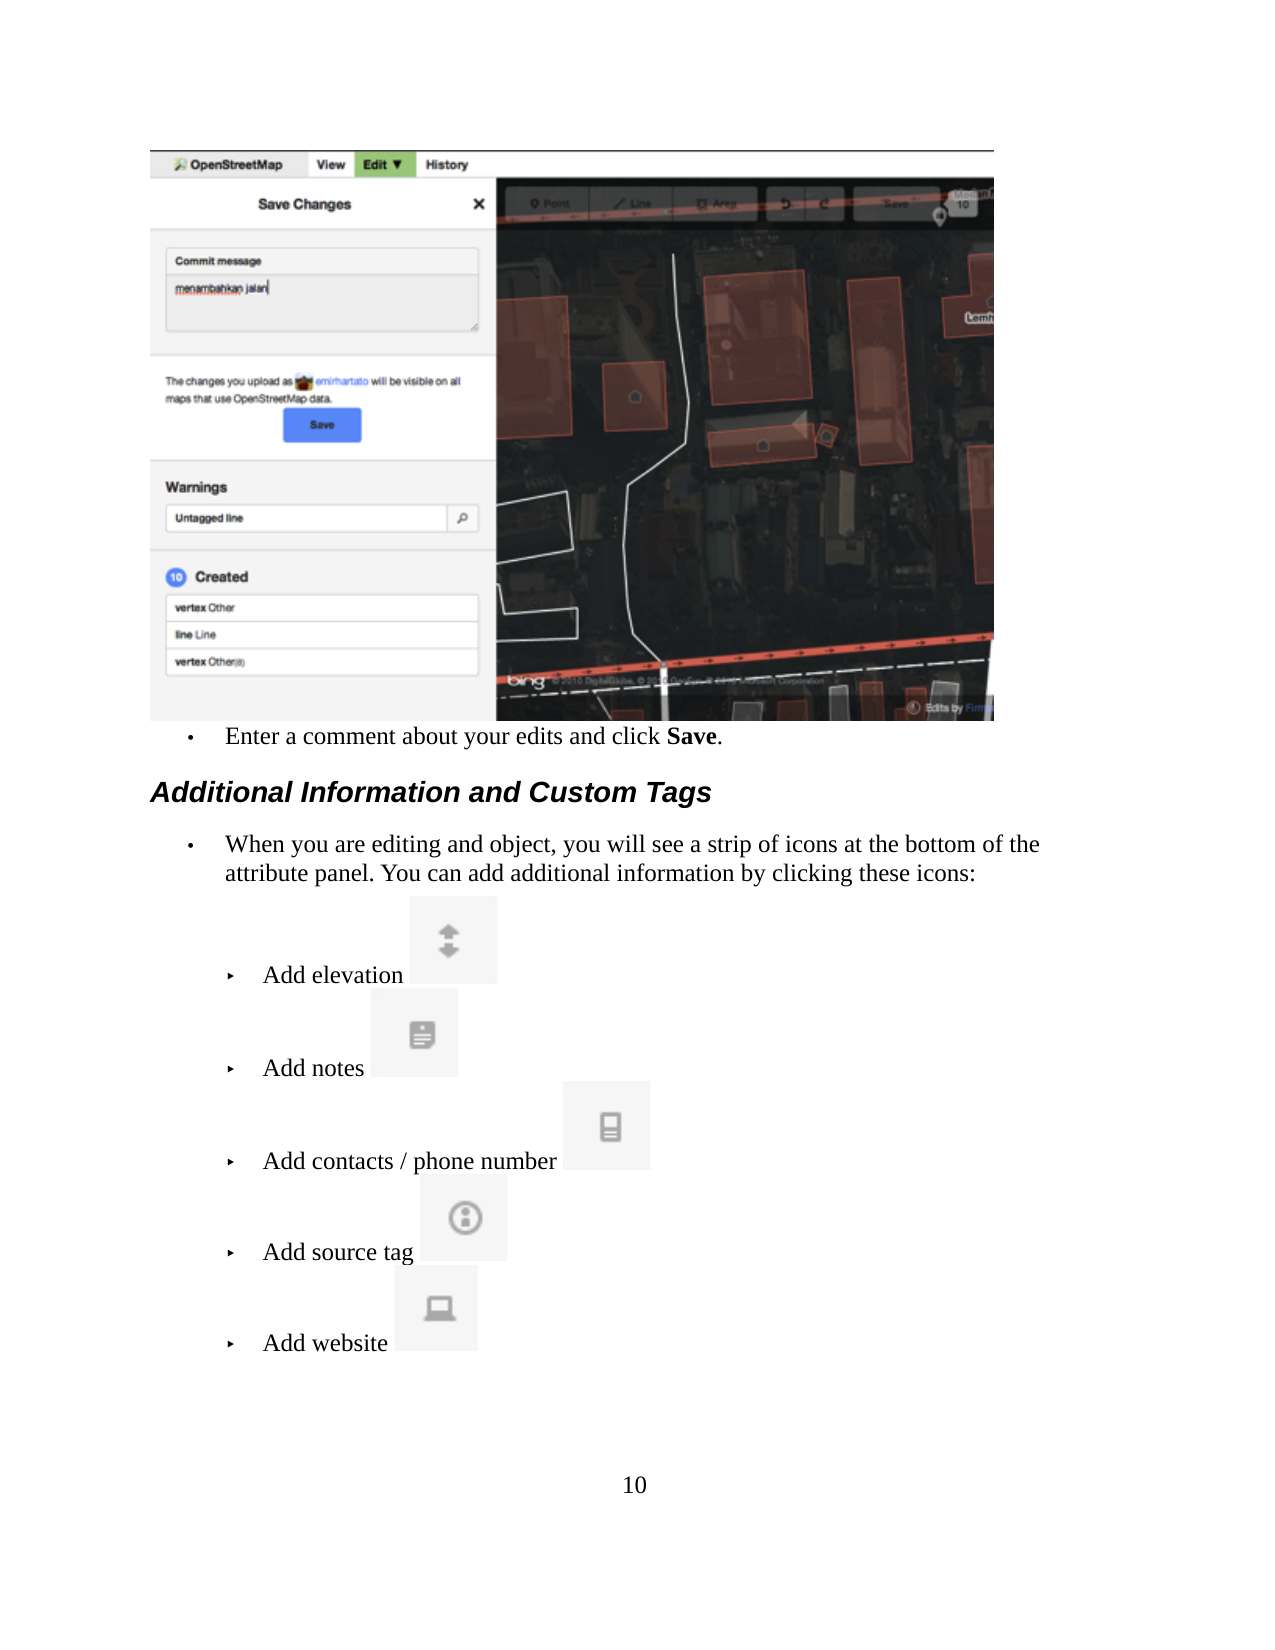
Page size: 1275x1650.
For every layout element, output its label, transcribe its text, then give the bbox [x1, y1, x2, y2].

list Enter a comment about your edits and click Save. [187, 721, 1125, 749]
picture [409, 896, 498, 984]
subtitle Additional Information and Custom Tags [150, 774, 1125, 808]
picture [150, 150, 994, 721]
picture [420, 1174, 508, 1261]
picture [394, 1265, 478, 1351]
list When you are editing and object, you will see a strip of icons at the bottom of the attribute panel. You can add additional information by clicking these icons: [187, 829, 1125, 887]
list Add website [225, 1266, 1125, 1356]
list Add notes [225, 989, 1125, 1082]
list Add elevation [225, 896, 1125, 989]
picture [563, 1081, 651, 1170]
picture [370, 988, 459, 1077]
list Add contacts / phone number [225, 1082, 1125, 1175]
list Add source tag [225, 1175, 1125, 1266]
